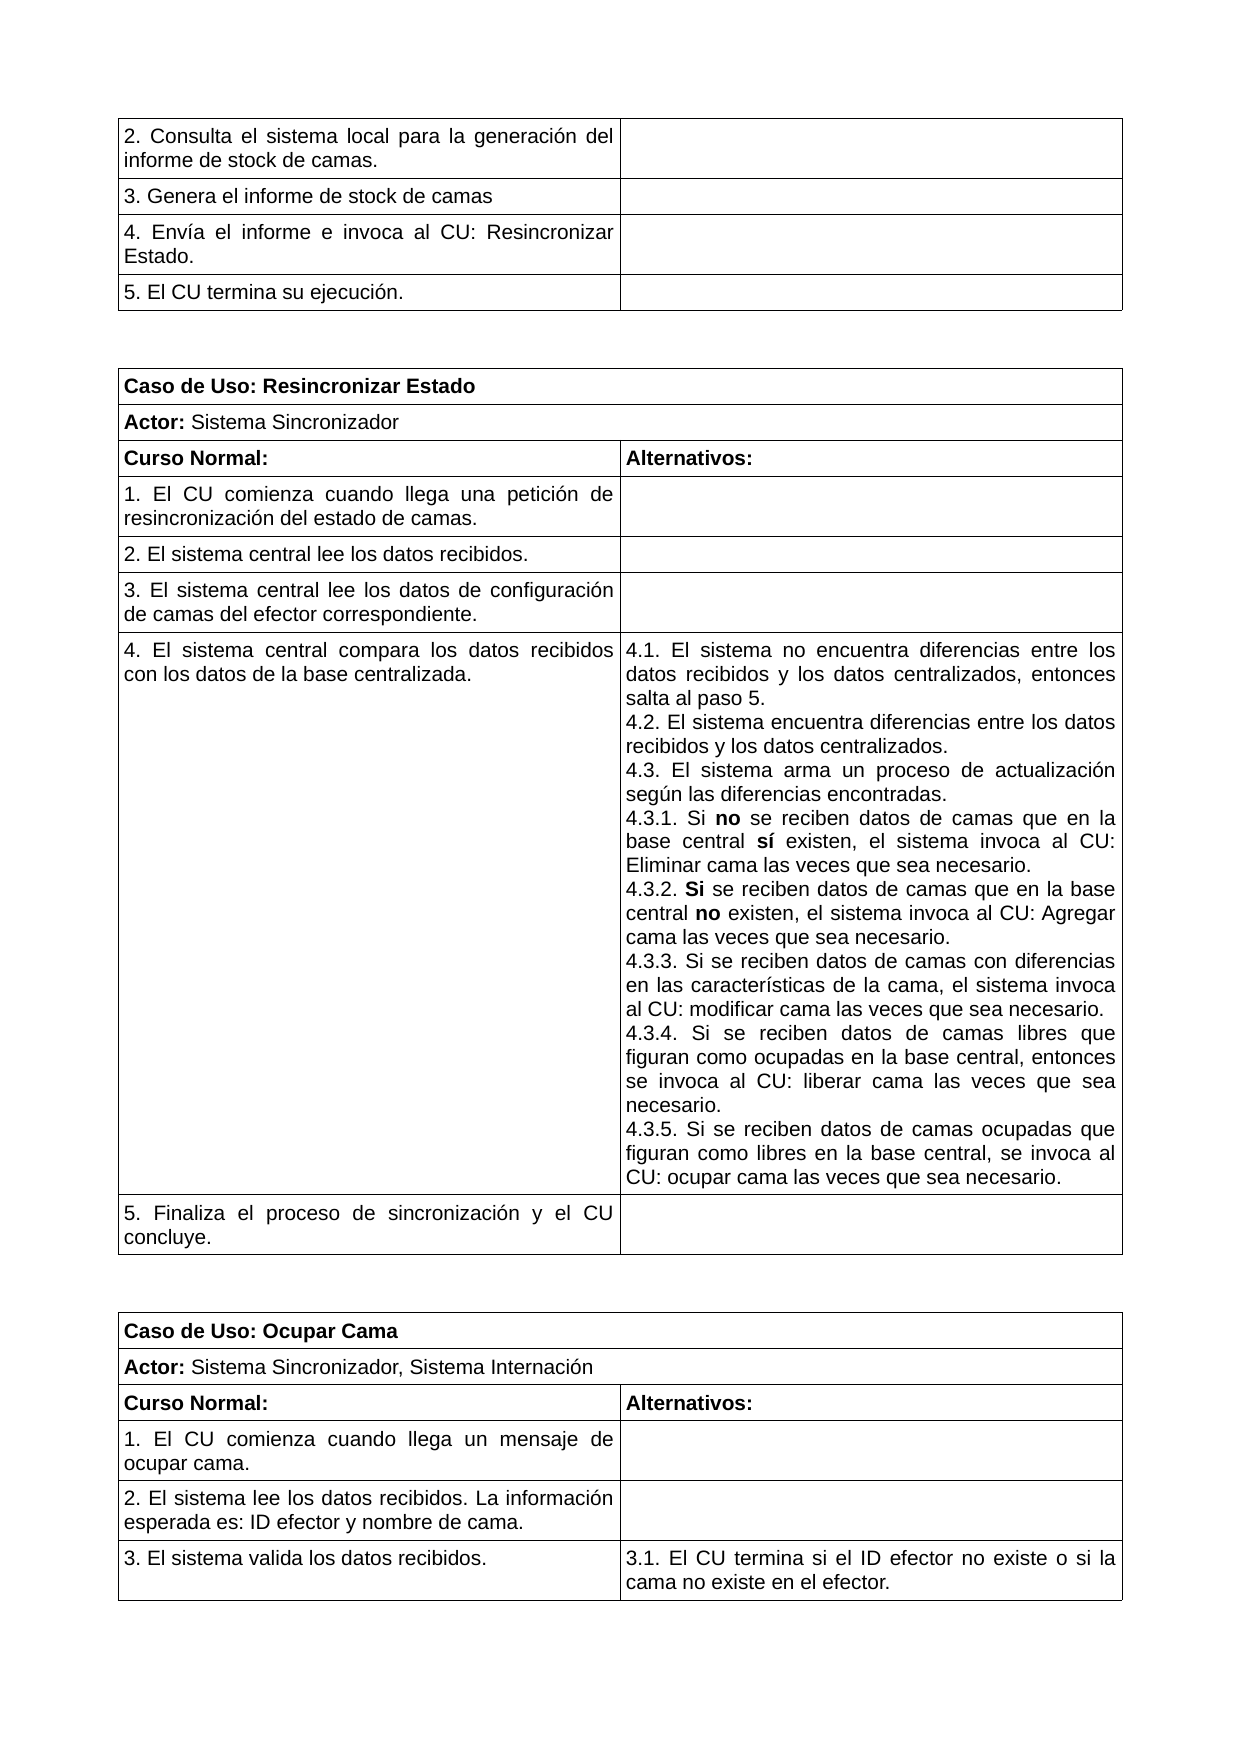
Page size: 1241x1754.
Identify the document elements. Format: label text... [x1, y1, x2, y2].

table_cell Curso Normal: [119, 1385, 620, 1420]
table_cell [621, 215, 1122, 274]
table_cell 3. El sistema central lee los datos de configuración de camas del efector correspondiente. [119, 573, 620, 631]
table_cell 3. El sistema valida los datos recibidos. [119, 1541, 620, 1600]
table_cell [621, 1421, 1122, 1480]
table_cell Actor: Sistema Sincronizador, Sistema Internación [119, 1349, 1122, 1384]
table_header Caso de Uso: Resincronizar Estado [119, 369, 1122, 404]
table_cell Alternativos: [621, 1385, 1122, 1420]
table_cell [621, 275, 1122, 310]
table_cell 2. El sistema central lee los datos recibidos. [119, 537, 620, 571]
table_cell [621, 573, 1122, 631]
table_cell 1. El CU comienza cuando llega una petición de resincronización del estado de camas. [119, 477, 620, 536]
table_cell [621, 1481, 1122, 1540]
table_cell 4. Envía el informe e invoca al CU: Resincronizar Estado. [119, 215, 620, 274]
table_cell Curso Normal: [119, 441, 620, 476]
table_cell Actor: Sistema Sincronizador [119, 405, 1122, 440]
table_cell 4. El sistema central compara los datos recibidos con los datos de la base centralizada. [119, 633, 620, 1194]
table_cell 5. Finaliza el proceso de sincronización y el CU concluye. [119, 1195, 620, 1254]
table_cell 3.1. El CU termina si el ID efector no existe o si la cama no existe en el efector. [621, 1541, 1122, 1600]
table_cell [621, 179, 1122, 214]
table_cell Alternativos: [621, 441, 1122, 476]
table_cell 3. Genera el informe de stock de camas [119, 179, 620, 214]
table_cell 2. El sistema lee los datos recibidos. La información esperada es: ID efector y nombre de cama. [119, 1481, 620, 1540]
table_cell 5. El CU termina su ejecución. [119, 275, 620, 310]
table_cell [621, 477, 1122, 536]
table_cell [621, 1195, 1122, 1254]
table_cell 2. Consulta el sistema local para la generación del informe de stock de camas. [119, 119, 620, 178]
table_cell [621, 119, 1122, 178]
table_header Caso de Uso: Ocupar Cama [119, 1313, 1122, 1348]
table_cell 1. El CU comienza cuando llega un mensaje de ocupar cama. [119, 1421, 620, 1480]
table_cell [621, 537, 1122, 571]
table_cell 4.1. El sistema no encuentra diferencias entre los datos recibidos y los datos centralizados, entonces salta al paso 5. 4.2. El sistema encuentra diferencias entre los datos recibidos y los datos centralizados. 4.3. El sistema arma un proceso de actualización según las diferencias encontradas. 4.3.1. Si no se reciben datos de camas que en la base central sí existen, el sistema invoca al CU: Eliminar cama las veces que sea necesario. 4.3.2. Si se reciben datos de camas que en la base central no existen, el sistema invoca al CU: Agregar cama las veces que sea necesario. 4.3.3. Si se reciben datos de camas con diferencias en las características de la cama, el sistema invoca al CU: modificar cama las veces que sea necesario. 4.3.4. Si se reciben datos de camas libres que figuran como ocupadas en la base central, entonces se invoca al CU: liberar cama las veces que sea necesario. 4.3.5. Si se reciben datos de camas ocupadas que figuran como libres en la base central, se invoca al CU: ocupar cama las veces que sea necesario. [621, 633, 1122, 1194]
